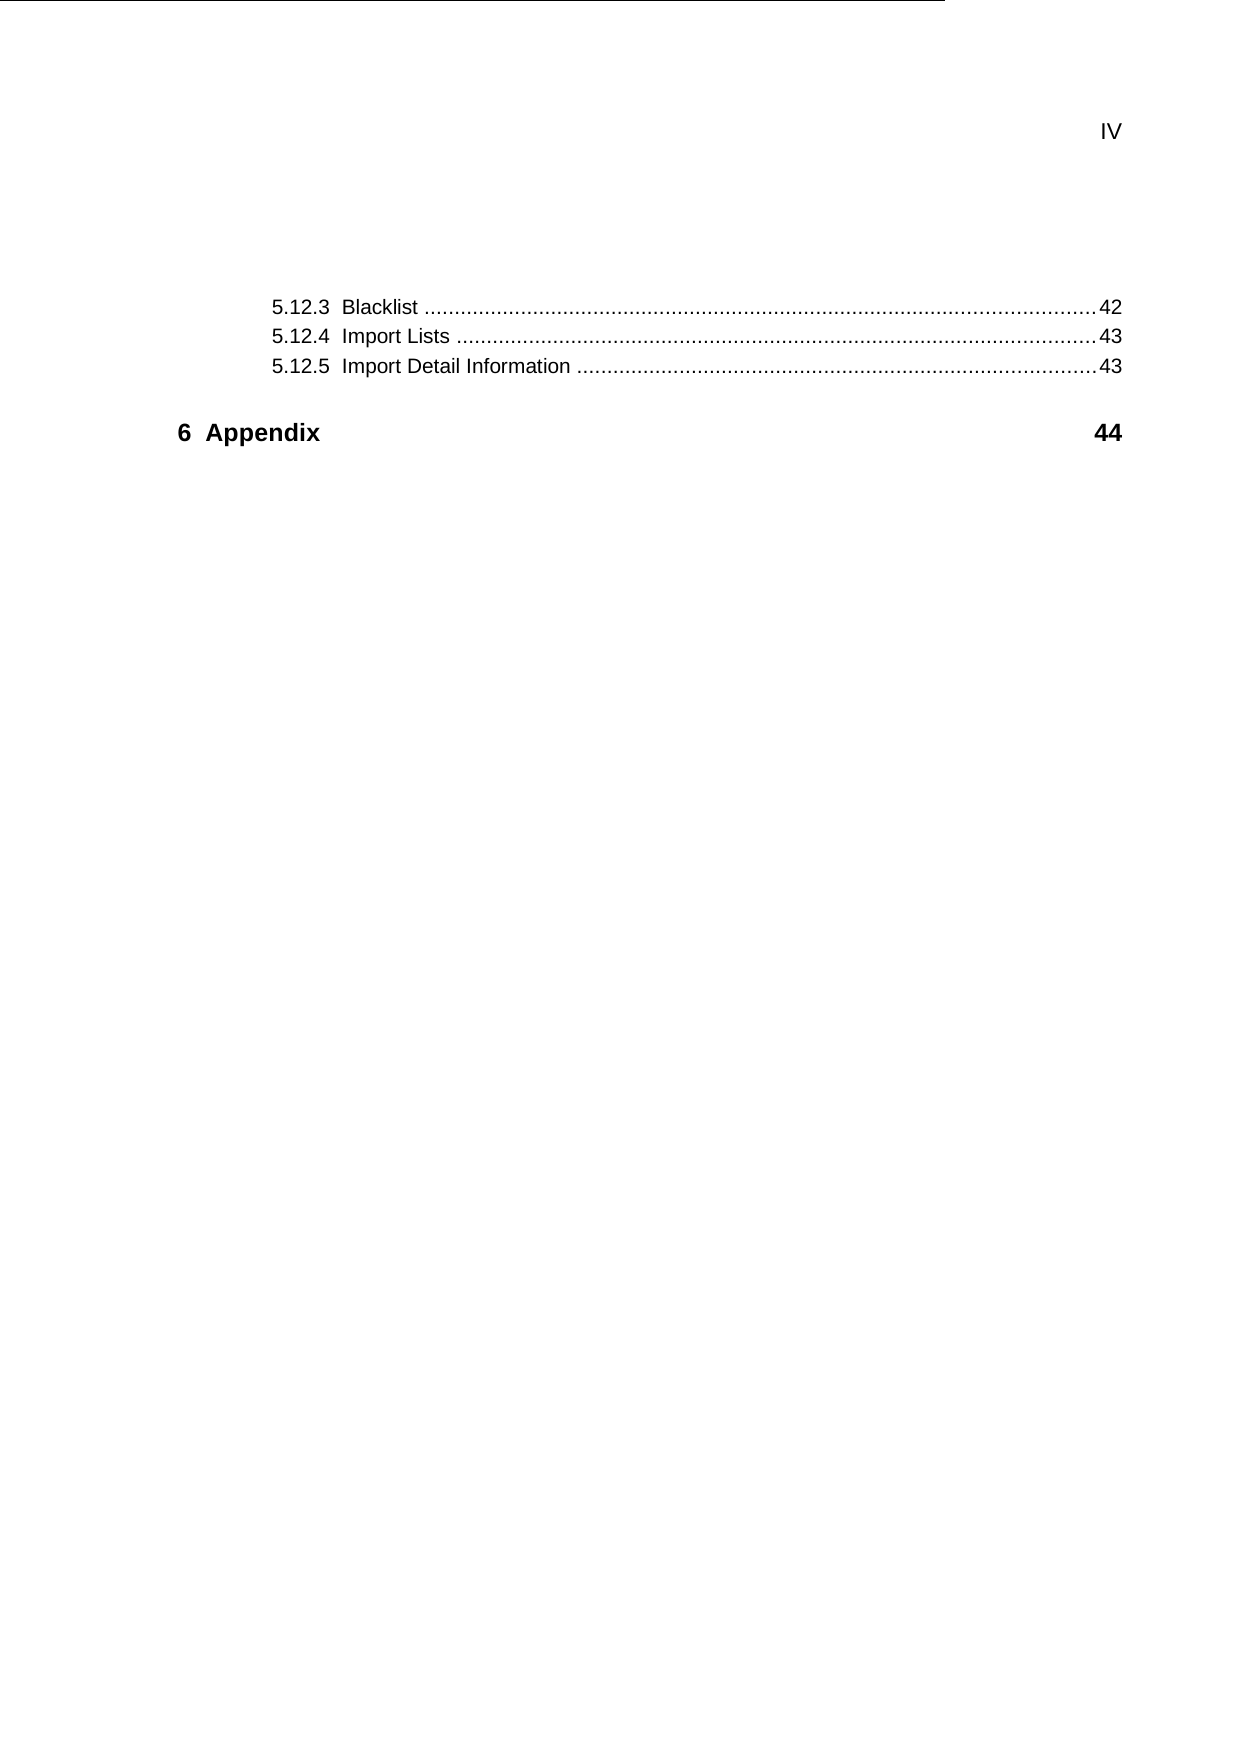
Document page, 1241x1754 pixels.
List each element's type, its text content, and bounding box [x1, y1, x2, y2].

text 5.12.5 Import Detail Information 43 [272, 354, 1122, 378]
text 5.12.3 Blacklist 42 [272, 295, 1122, 319]
text 5.12.4 Import Lists 43 [272, 325, 1122, 348]
text 6 Appendix 44 [177, 419, 1122, 447]
